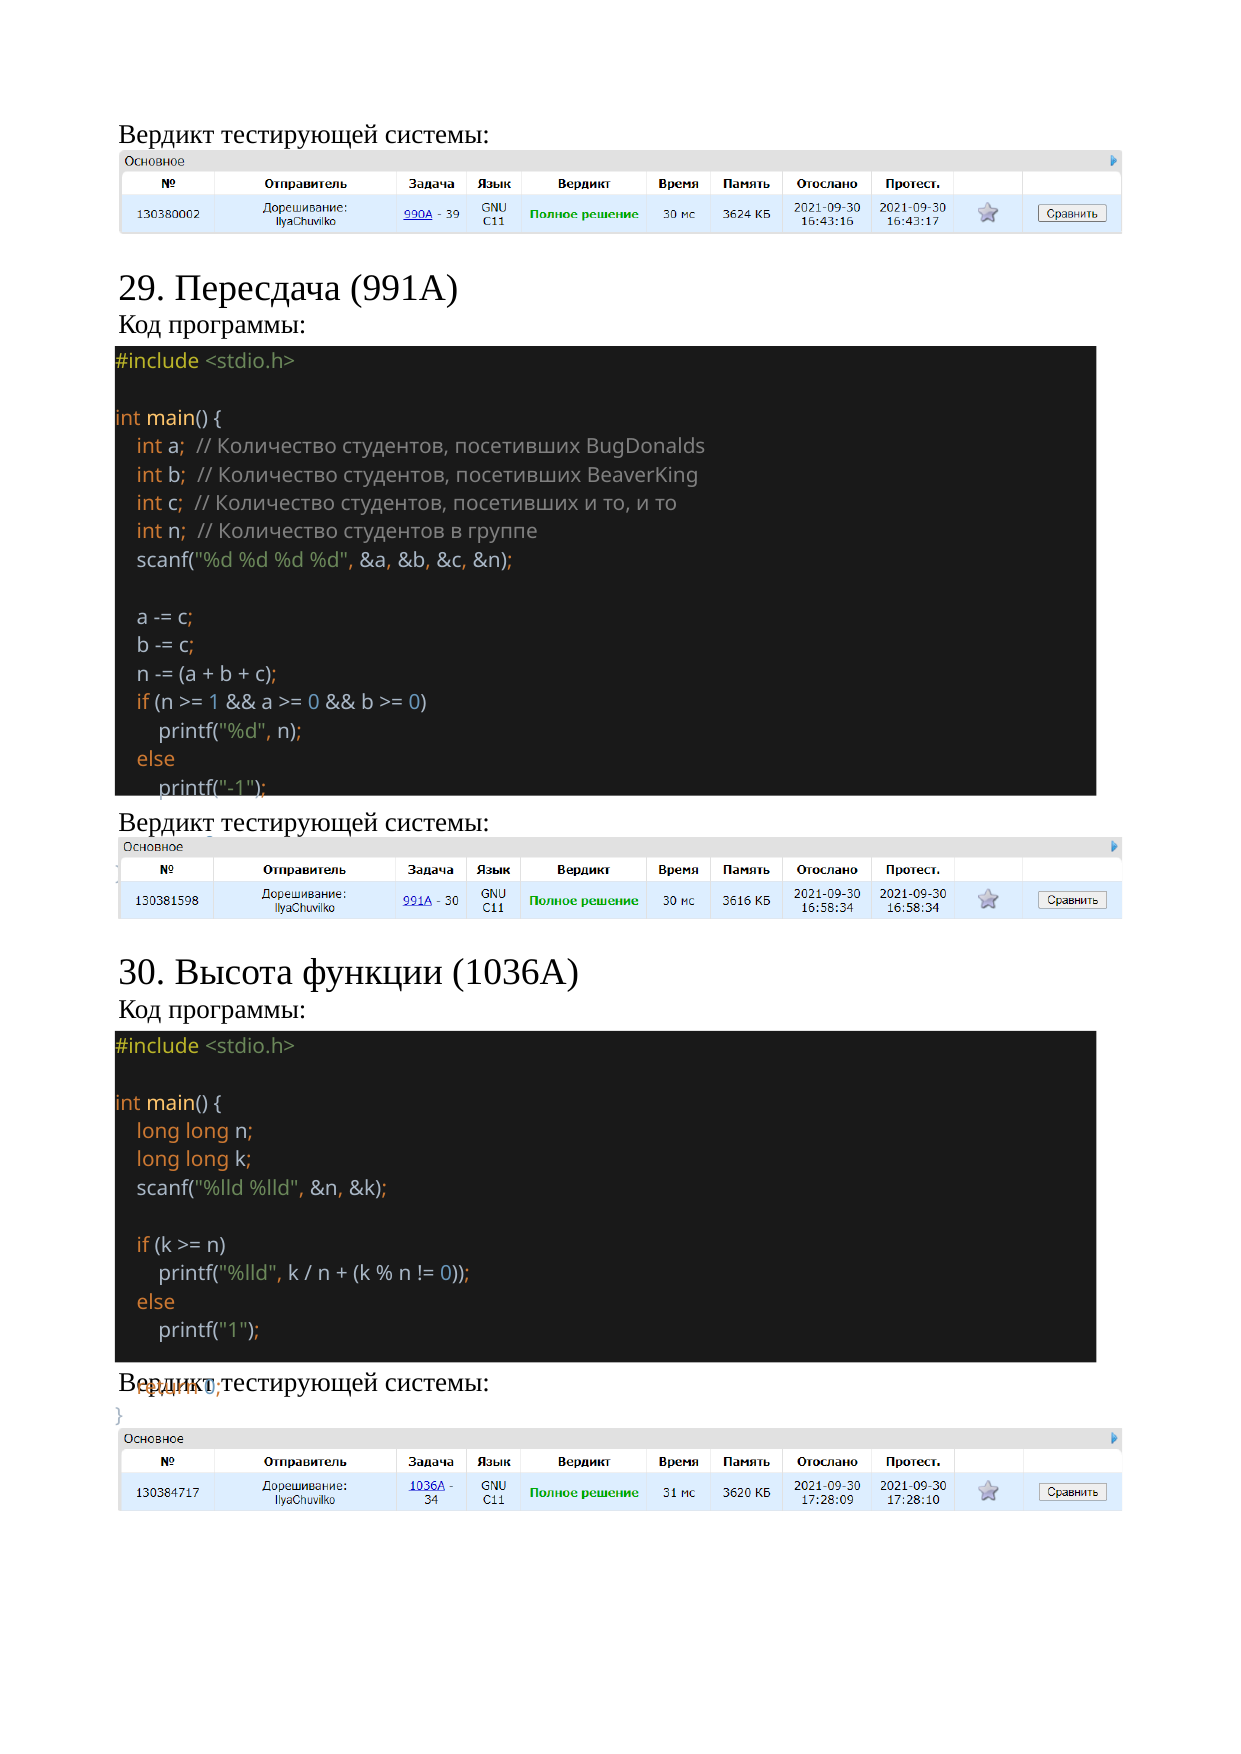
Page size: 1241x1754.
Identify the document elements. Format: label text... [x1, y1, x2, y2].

text Вердикт тестирующей системы: [118, 806, 1122, 837]
picture [118, 1428, 1123, 1511]
text 30. Высота функции (1036A) [118, 949, 1122, 993]
text Код программы: [118, 993, 1122, 1024]
text Вердикт тестирующей системы: [118, 1366, 1122, 1398]
text Вердикт тестирующей системы: [118, 118, 1122, 149]
text Код программы: [118, 308, 1122, 339]
picture [118, 149, 1123, 234]
picture [118, 837, 1123, 919]
text 29. Пересдача (991A) [118, 265, 1122, 308]
